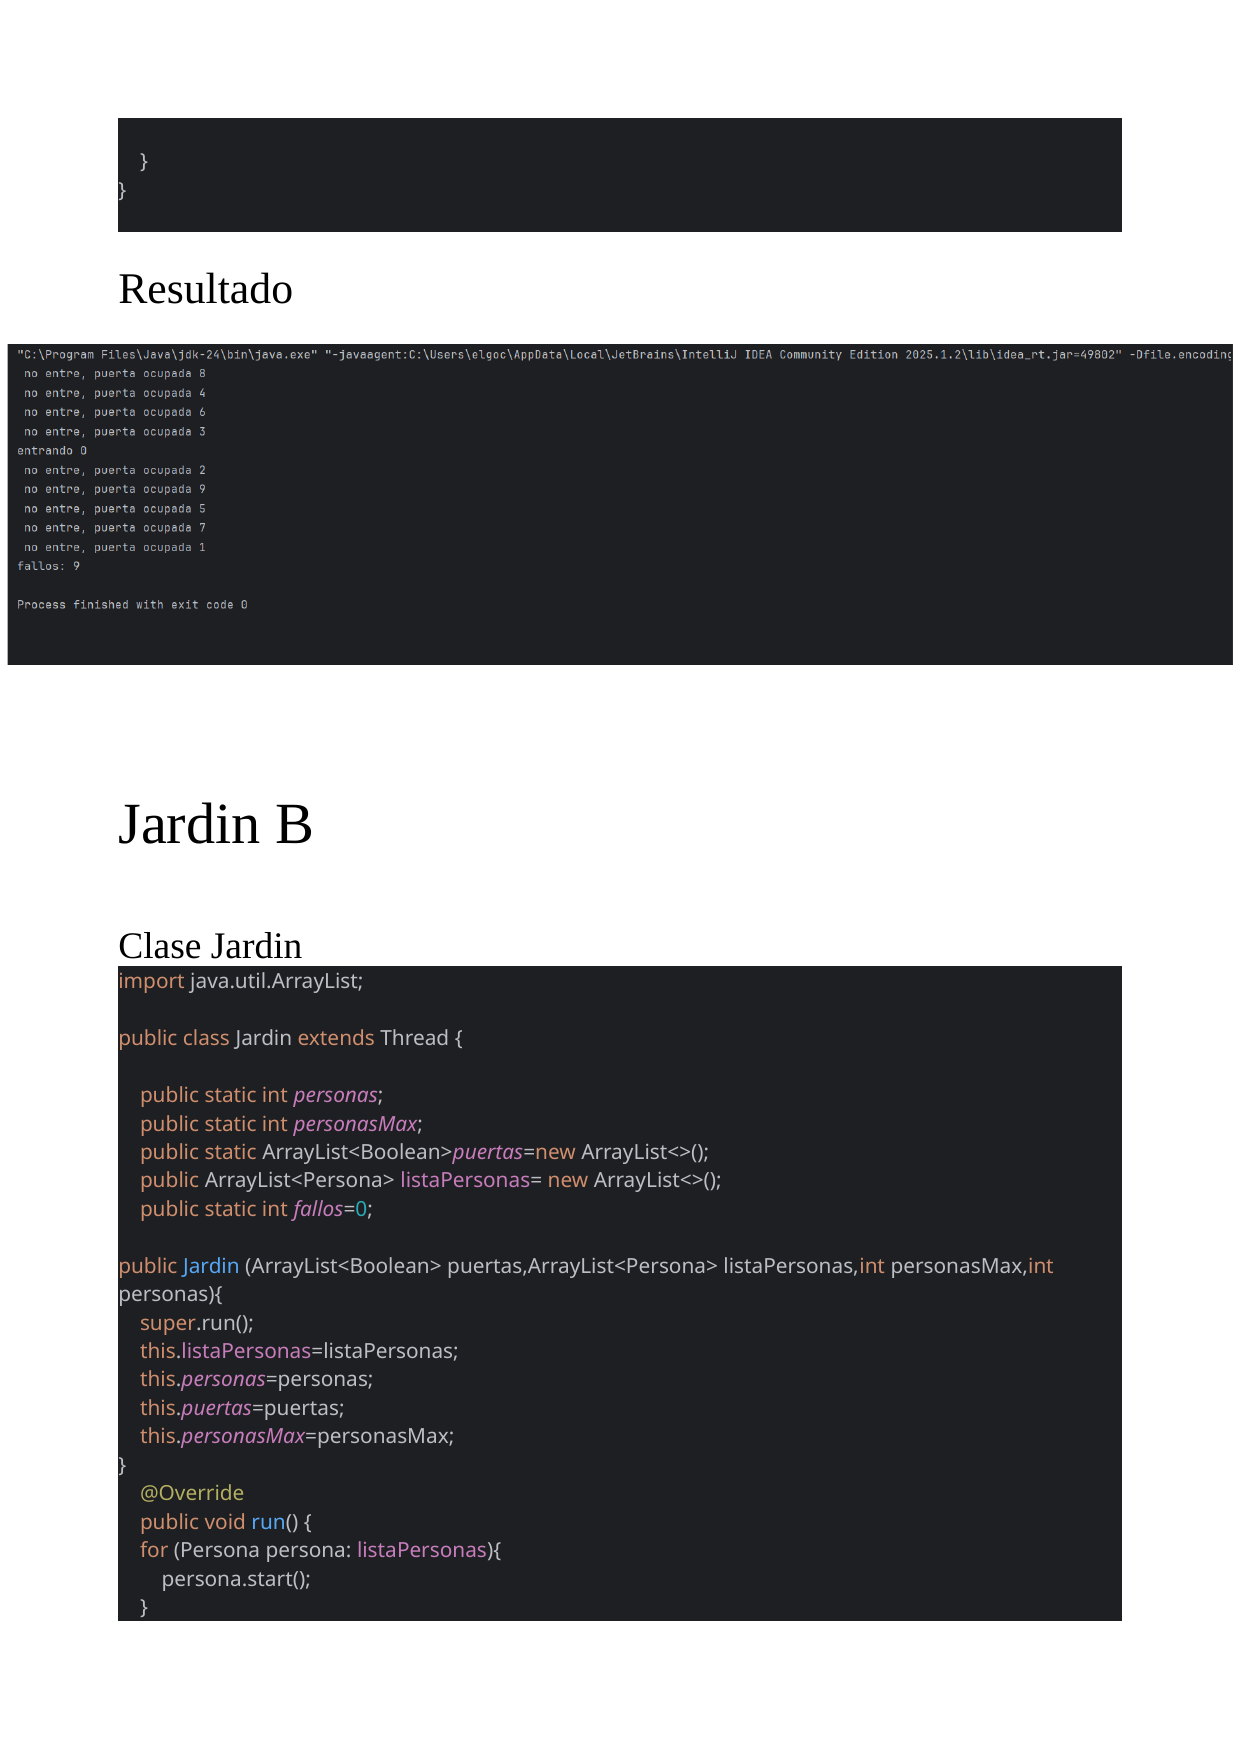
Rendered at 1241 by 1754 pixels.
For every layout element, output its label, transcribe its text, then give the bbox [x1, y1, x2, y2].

text import java.util.ArrayList; public class Jardin extends Thread { public static int personas; public static int personasMax; public static ArrayList<Boolean>puertas=new ArrayList<>(); public ArrayList<Persona> listaPersonas= new ArrayList<>(); public static int fallos=0; public Jardin (ArrayList<Boolean> puertas,ArrayList<Persona> listaPersonas,int personasMax,int personas){ super.run(); this.listaPersonas=listaPersonas; this.personas=personas; this.puertas=puertas; this.personasMax=personasMax; } @Override public void run() { for (Persona persona: listaPersonas){ persona.start(); } [118, 966, 1122, 1621]
text Clase Jardin [118, 923, 1122, 966]
text Jardin B [118, 789, 1122, 856]
text Resultado [118, 263, 1122, 313]
picture [7, 344, 1233, 665]
text } } [118, 118, 1122, 203]
